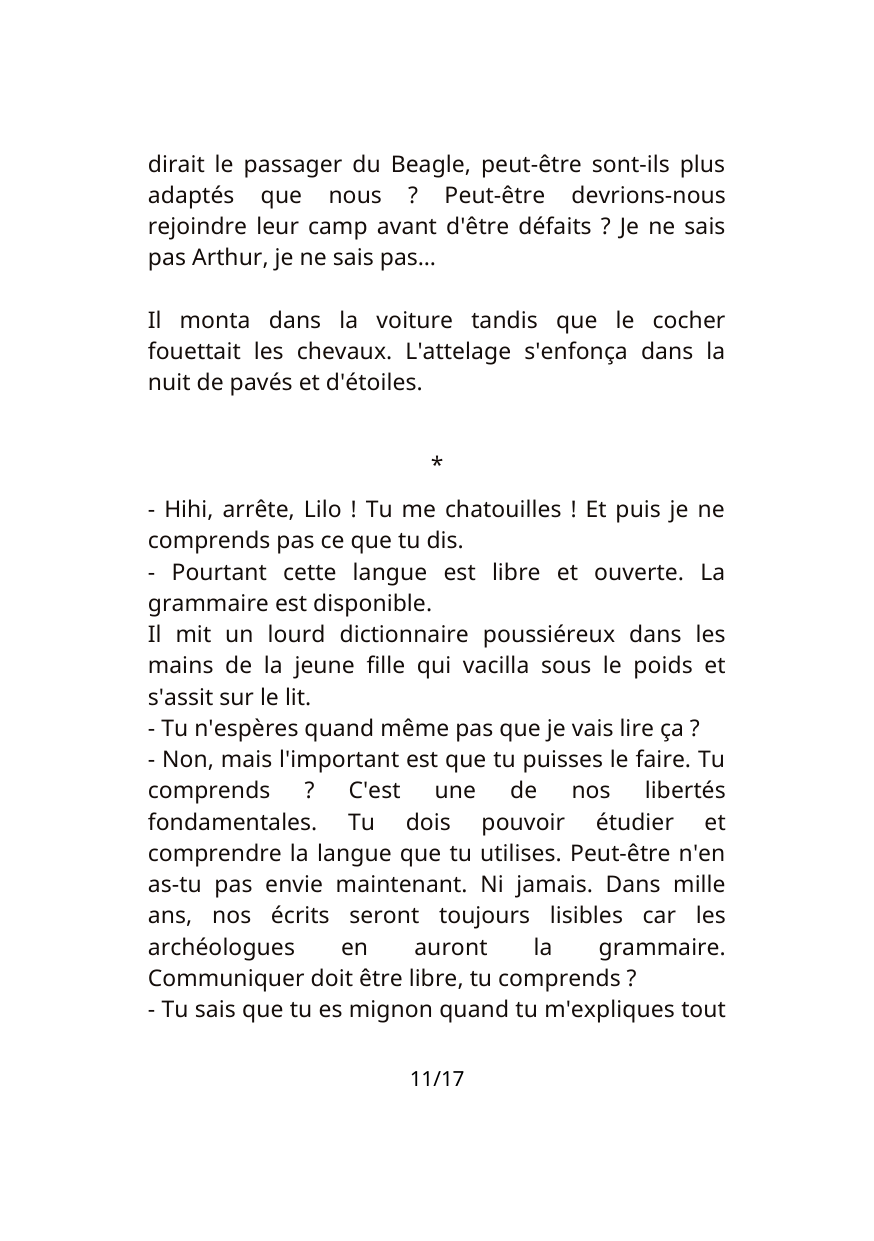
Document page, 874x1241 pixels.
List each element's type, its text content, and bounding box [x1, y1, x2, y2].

text dirait le passager du Beagle, peut-être sont-ils plus adaptés que nous ? Peut-être devrions-nous rejoindre leur camp avant d'être défaits ? Je ne sais pas Arthur, je ne sais pas… Il monta dans la voiture tandis que le cocher fouettait les chevaux. L'attelage s'enfonça dans la nuit de pavés et d'étoiles. [148, 148, 726, 398]
text * [148, 449, 726, 481]
text - Hihi, arrête, Lilo ! Tu me chatouilles ! Et puis je ne comprends pas ce que tu dis. - Pourtant cette langue est libre et ouverte. La grammaire est disponible. Il mit un lourd dictionnaire poussiéreux dans les mains de la jeune fille qui vacilla sous le poids et s'assit sur le lit. - Tu n'espères quand même pas que je vais lire ça ? - Non, mais l'important est que tu puisses le faire. Tu comprends ? C'est une de nos libertés fondamentales. Tu dois pouvoir étudier et comprendre la langue que tu utilises. Peut-être n'en as-tu pas envie maintenant. Ni jamais. Dans mille ans, nos écrits seront toujours lisibles car les archéologues en auront la grammaire. Communiquer doit être libre, tu comprends ? - Tu sais que tu es mignon quand tu m'expliques tout [148, 493, 726, 1024]
